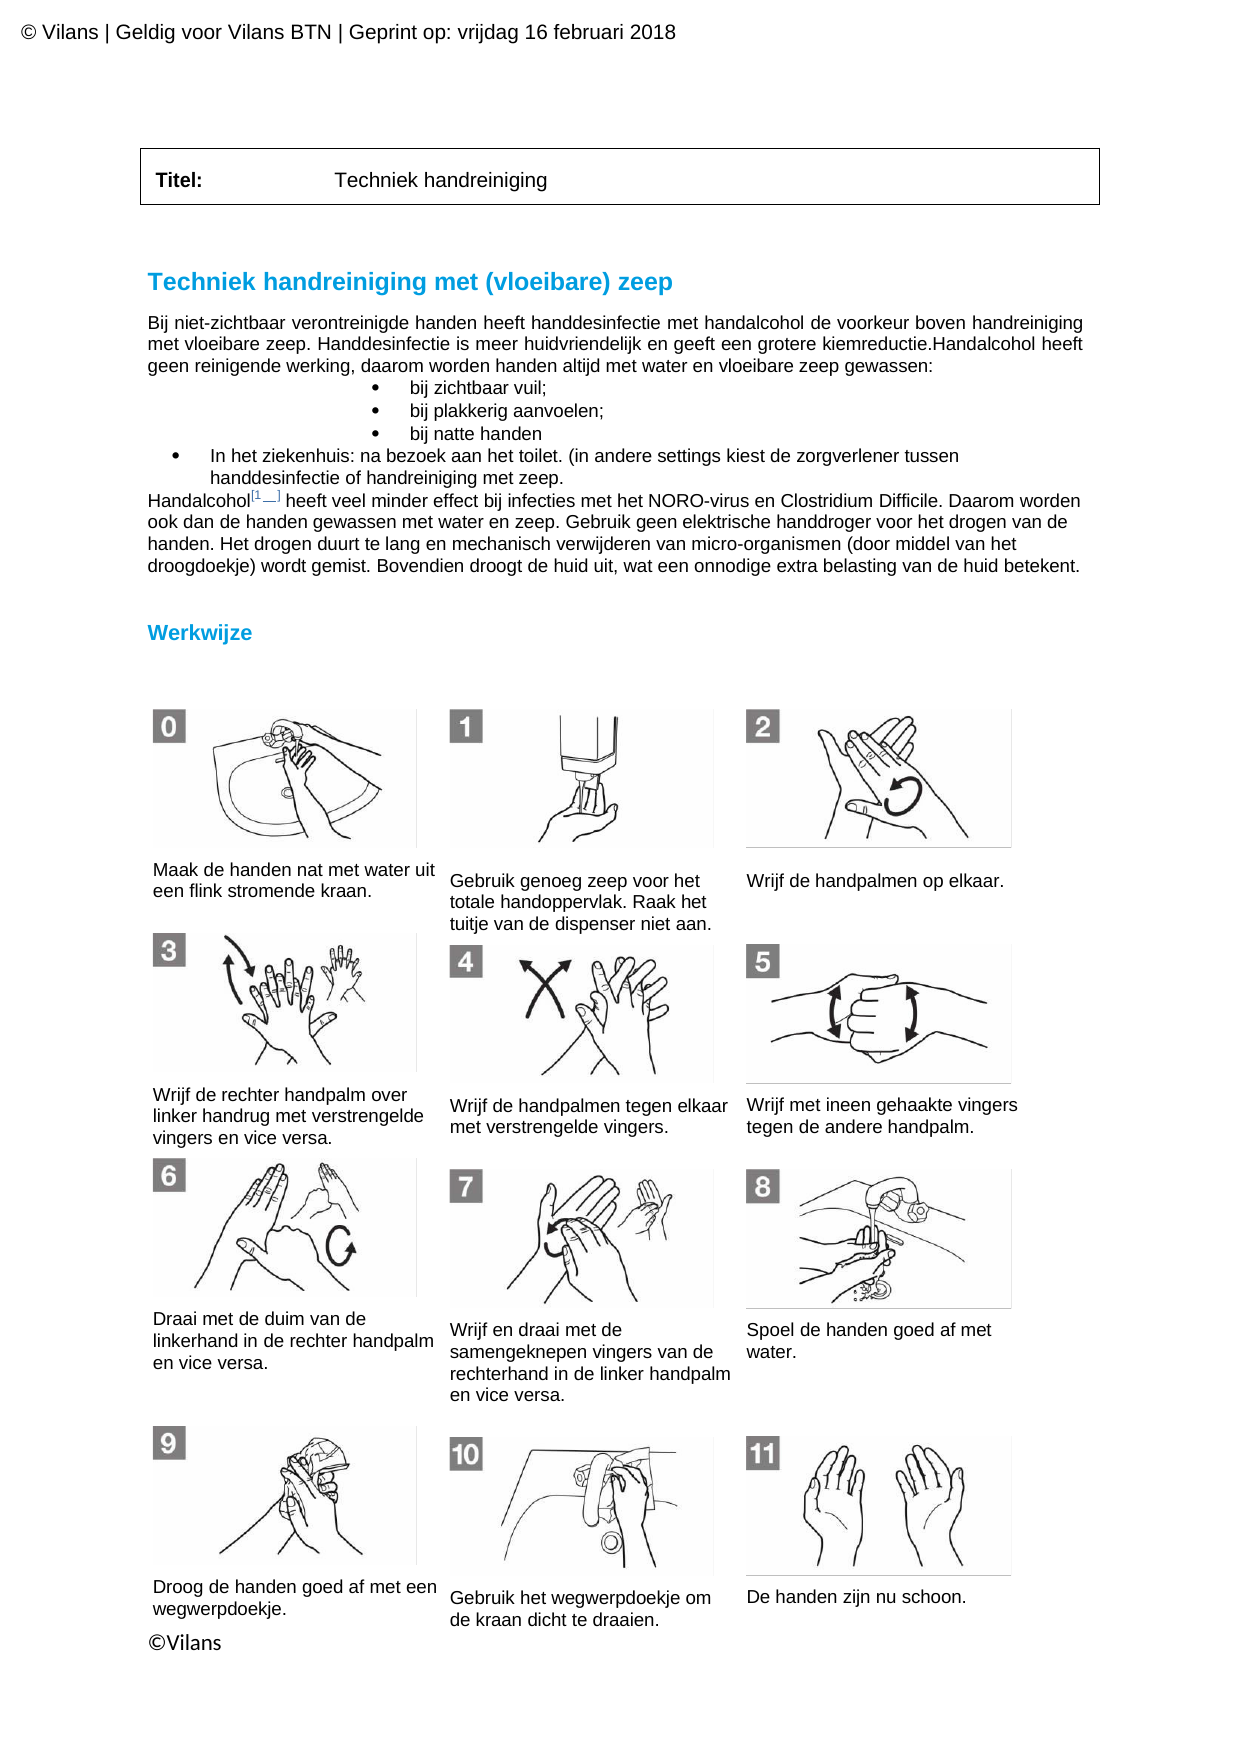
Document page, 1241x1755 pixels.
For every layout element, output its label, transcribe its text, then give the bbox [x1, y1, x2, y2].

text De handen zijn nu schoon. [746, 1586, 1111, 1608]
text Gebruik genoeg zeep voor het totale handoppervlak. Raak het tuitje van de dispenser niet aan. [449, 869, 733, 934]
text Handalcohol[1] heeft veel minder effect bij infecties met het NORO-virus en Clostridium Difficile. Daarom worden ook dan de handen gewassen met water en zeep. Gebruik geen elektrische handdroger voor het drogen van de handen. Het drogen duurt te lang en mechanisch verwijderen van micro-organismen (door middel van het droogdoekje) wordt gemist. Bovendien droogt de huid uit, wat een onnodige extra belasting van de huid betekent. [147, 488, 1091, 576]
text Spoel de handen goed af met water. [746, 1319, 993, 1362]
list bij zichtbaar vuil; [372, 376, 1111, 399]
list bij plakkerig aanvoelen; [372, 399, 1111, 422]
text Droog de handen goed af met een wegwerpdoekje. [153, 1576, 438, 1619]
text Draai met de duim van de linkerhand in de rechter handpalm en vice versa. [153, 1308, 437, 1373]
text Wrijf en draai met de samengeknepen vingers van de rechterhand in de linker handpalm en vice versa. [449, 1319, 733, 1406]
list bij natte handen [372, 422, 1111, 445]
text Wrijf de handpalmen op elkaar. [746, 869, 1111, 891]
text Techniek handreiniging met (vloeibare) zeep [147, 267, 1111, 295]
text Wrijf met ineen gehaakte vingers tegen de andere handpalm. [746, 1094, 1020, 1137]
text Wrijf de rechter handpalm over linker handrug met verstrengelde vingers en vice versa. [153, 1083, 438, 1148]
subtitle Werkwijze [147, 620, 1111, 645]
text Titel: Techniek handreiniging [155, 168, 1099, 192]
text Wrijf de handpalmen tegen elkaar met verstrengelde vingers. [449, 1094, 733, 1138]
text Maak de handen nat met water uit een flink stromende kraan. [153, 859, 438, 902]
list In het ziekenhuis: na bezoek aan het toilet. (in andere settings kiest de zorgverlener tussen handdesinfectie of handreiniging met zeep. [172, 445, 965, 488]
text Gebruik het wegwerpdoekje om de kraan dicht te draaien. [449, 1587, 729, 1630]
text Bij niet-zichtbaar verontreinigde handen heeft handdesinfectie met handalcohol de voorkeur boven handreiniging met vloeibare zeep. Handdesinfectie is meer huidvriendelijk en geeft een grotere kiemreductie.Handalcohol heeft geen reinigende werking, daarom worden handen altijd met water en vloeibare zeep gewassen: [147, 311, 1084, 376]
